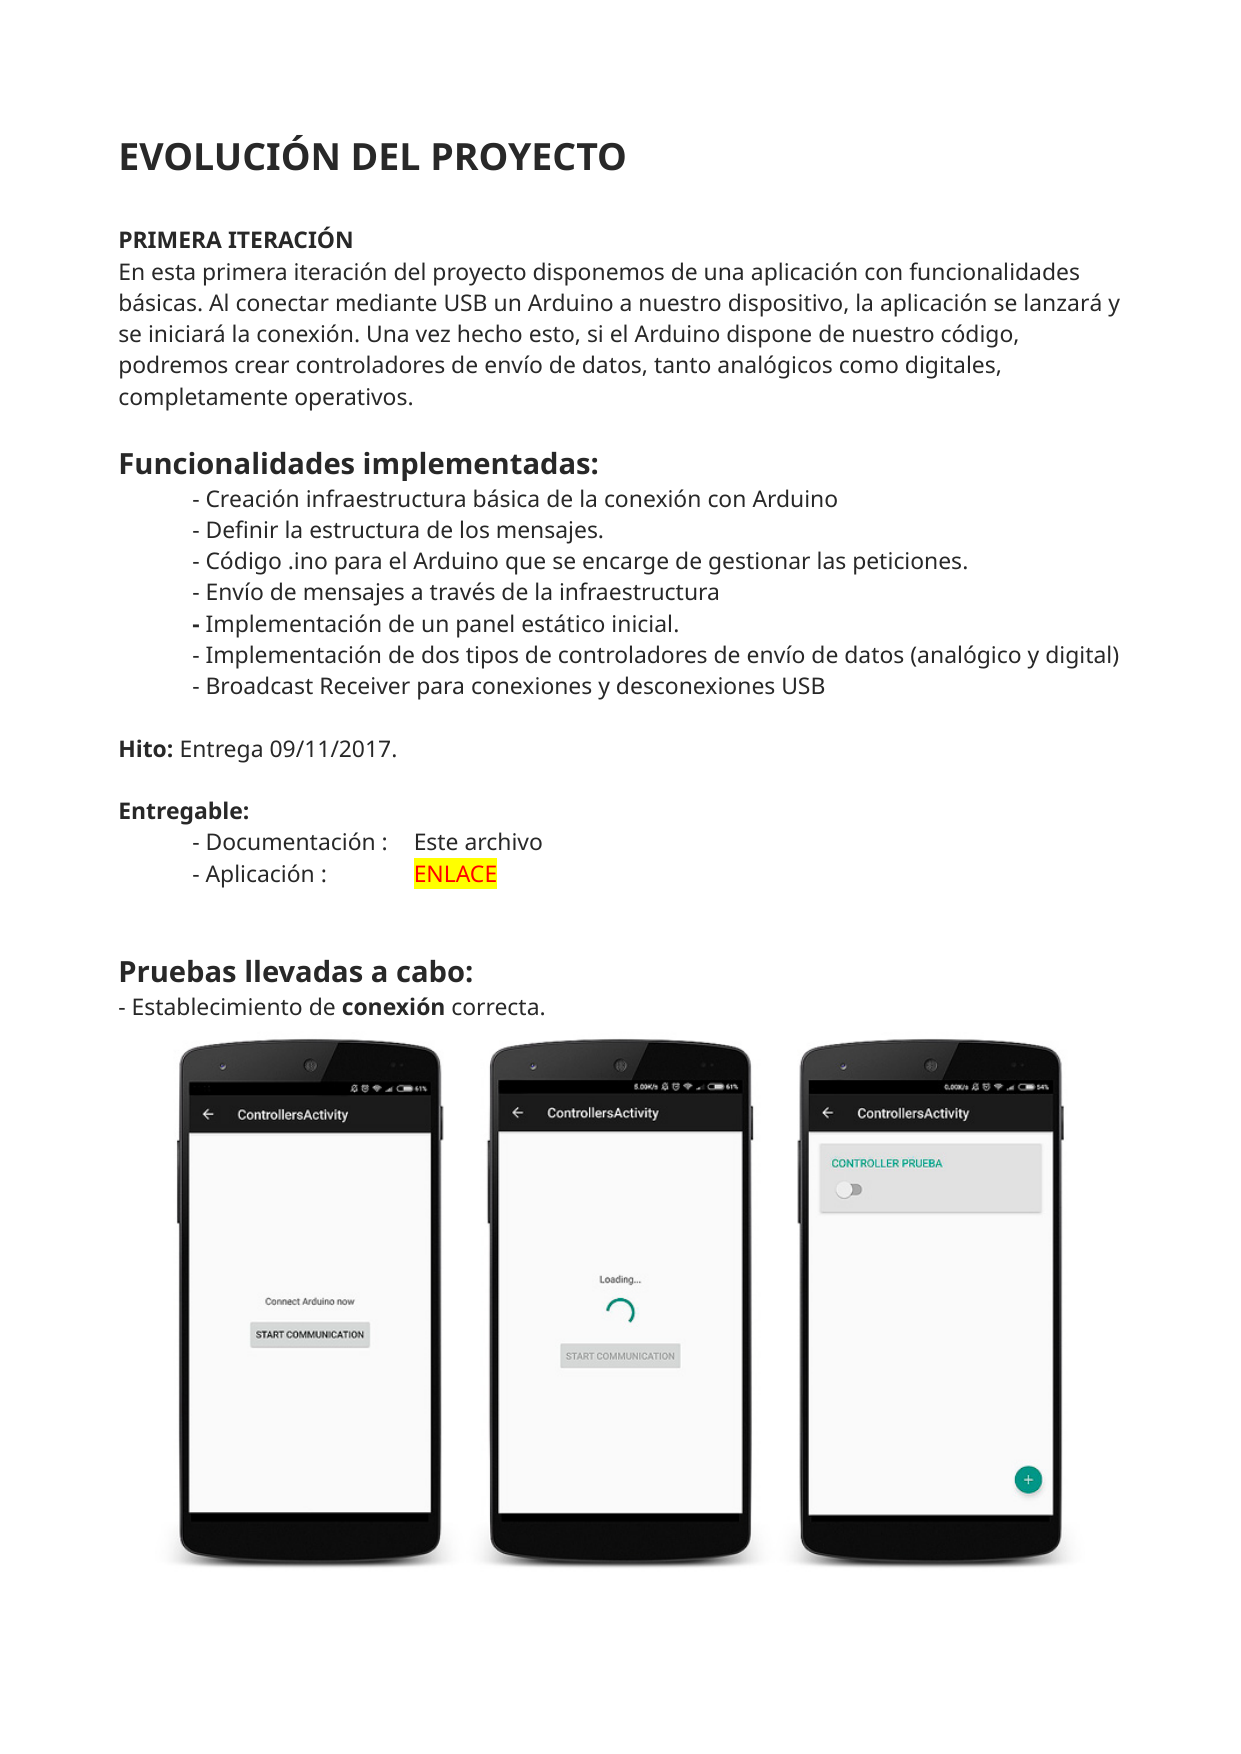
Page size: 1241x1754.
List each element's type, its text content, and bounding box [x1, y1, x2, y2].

text - Código .ino para el Arduino que se encarge de gestionar las peticiones. [118, 545, 1122, 576]
text Hito: Entrega 09/11/2017. [118, 733, 1122, 764]
text - Aplicación : ENLACE [118, 858, 1122, 889]
text - Envío de mensajes a través de la infraestructura [118, 576, 1122, 608]
text Funcionalidades implementadas: [118, 443, 1122, 483]
text - Broadcast Receiver para conexiones y desconexiones USB [118, 670, 1122, 701]
text - Implementación de dos tipos de controladores de envío de datos (analógico y digital) [118, 639, 1122, 670]
text EVOLUCIÓN DEL PROYECTO [118, 130, 1122, 181]
text - Establecimiento de conexión correcta. [118, 991, 1122, 1022]
text PRIMERA ITERACIÓN [118, 224, 1122, 255]
text - Documentación : Este archivo [118, 826, 1122, 858]
text En esta primera iteración del proyecto disponemos de una aplicación con funcionalidades básicas. Al conectar mediante USB un Arduino a nuestro dispositivo, la aplicación se lanzará y se iniciará la conexión. Una vez hecho esto, si el Arduino dispone de nuestro código, podremos crear controladores de envío de datos, tanto analógicos como digitales, completamente operativos. [118, 255, 1122, 412]
text Pruebas llevadas a cabo: [118, 951, 1122, 991]
text Entregable: [118, 795, 1122, 826]
text - Implementación de un panel estático inicial. [118, 608, 1122, 639]
text - Creación infraestructura básica de la conexión con Arduino [118, 483, 1122, 514]
text - Definir la estructura de los mensajes. [118, 514, 1122, 545]
picture [155, 1022, 1086, 1581]
